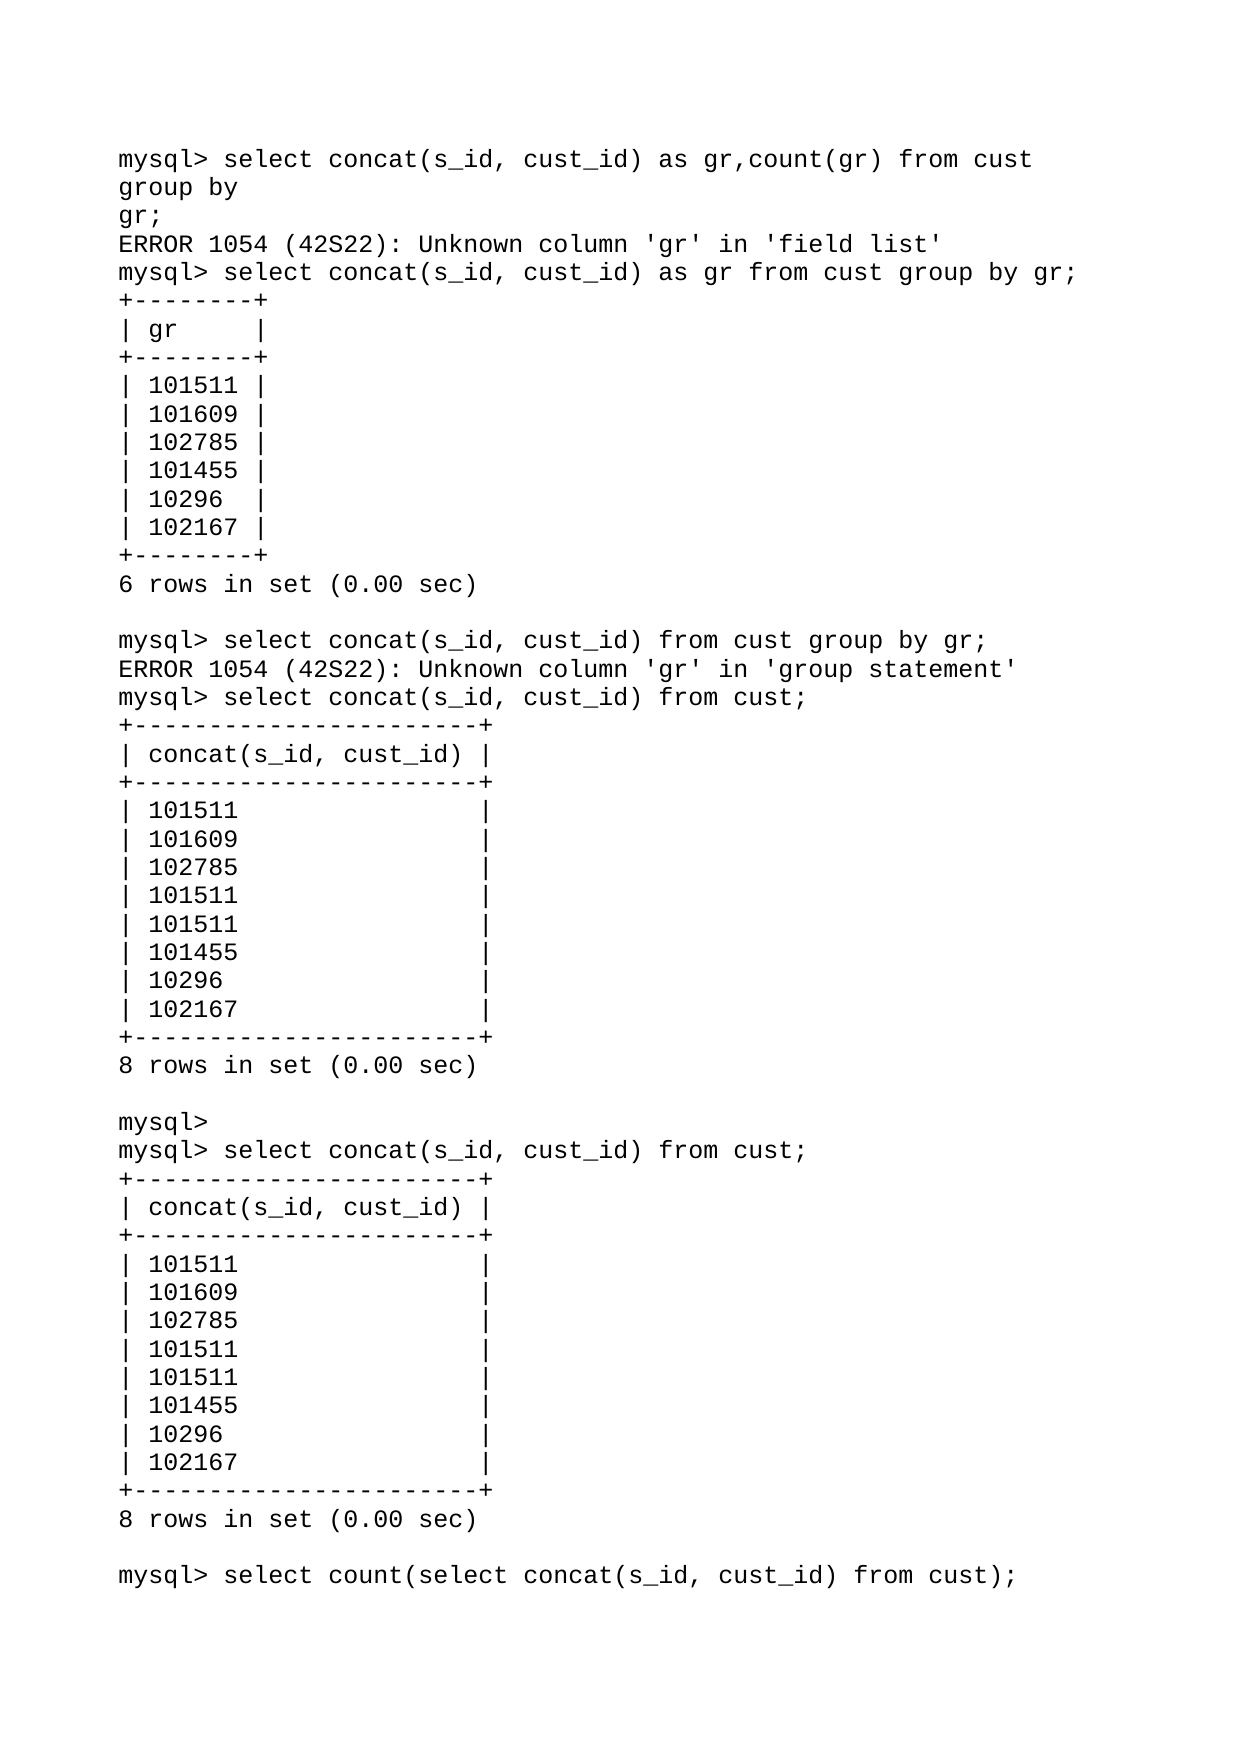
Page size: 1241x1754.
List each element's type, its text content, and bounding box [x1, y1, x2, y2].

text mysql> select concat(s_id, cust_id) from cust group by gr; [118, 628, 1122, 656]
text | 101609 | [118, 401, 1122, 430]
text | 101511 | [118, 911, 1122, 940]
text | 101455 | [118, 940, 1122, 968]
text gr; [118, 203, 1122, 231]
text | 102167 | [118, 1450, 1122, 1478]
text | 102167 | [118, 515, 1122, 543]
text | 10296 | [118, 1421, 1122, 1450]
text mysql> [118, 1110, 1122, 1138]
text +-----------------------+ [118, 770, 1122, 798]
text +--------+ [118, 345, 1122, 373]
text 6 rows in set (0.00 sec) [118, 571, 1122, 600]
text | concat(s_id, cust_id) | [118, 741, 1122, 770]
text | 102785 | [118, 430, 1122, 458]
text | 101511 | [118, 1365, 1122, 1393]
text | 101511 | [118, 1336, 1122, 1365]
text | 101511 | [118, 798, 1122, 826]
text +-----------------------+ [118, 1025, 1122, 1053]
text | 102785 | [118, 1308, 1122, 1336]
text 8 rows in set (0.00 sec) [118, 1053, 1122, 1081]
text | 10296 | [118, 968, 1122, 996]
text | 102167 | [118, 996, 1122, 1025]
text | 101511 | [118, 1251, 1122, 1280]
text | 101609 | [118, 1280, 1122, 1308]
text mysql> select concat(s_id, cust_id) as gr,count(gr) from cust group by [118, 146, 1122, 203]
text mysql> select concat(s_id, cust_id) from cust; [118, 685, 1122, 713]
text +-----------------------+ [118, 1478, 1122, 1506]
text mysql> select concat(s_id, cust_id) as gr from cust group by gr; [118, 260, 1122, 288]
text | 101455 | [118, 458, 1122, 486]
text +-----------------------+ [118, 713, 1122, 741]
text | 10296 | [118, 486, 1122, 515]
text | 101609 | [118, 826, 1122, 855]
text +--------+ [118, 543, 1122, 571]
text mysql> select count(select concat(s_id, cust_id) from cust); [118, 1563, 1122, 1591]
text ERROR 1054 (42S22): Unknown column 'gr' in 'group statement' [118, 656, 1122, 685]
text | gr | [118, 316, 1122, 345]
text ERROR 1054 (42S22): Unknown column 'gr' in 'field list' [118, 231, 1122, 260]
text | 101511 | [118, 373, 1122, 401]
text | 102785 | [118, 855, 1122, 883]
text | 101511 | [118, 883, 1122, 911]
text +--------+ [118, 288, 1122, 316]
text +-----------------------+ [118, 1223, 1122, 1251]
text | concat(s_id, cust_id) | [118, 1195, 1122, 1223]
text | 101455 | [118, 1393, 1122, 1421]
text 8 rows in set (0.00 sec) [118, 1506, 1122, 1535]
text +-----------------------+ [118, 1166, 1122, 1195]
text mysql> select concat(s_id, cust_id) from cust; [118, 1138, 1122, 1166]
